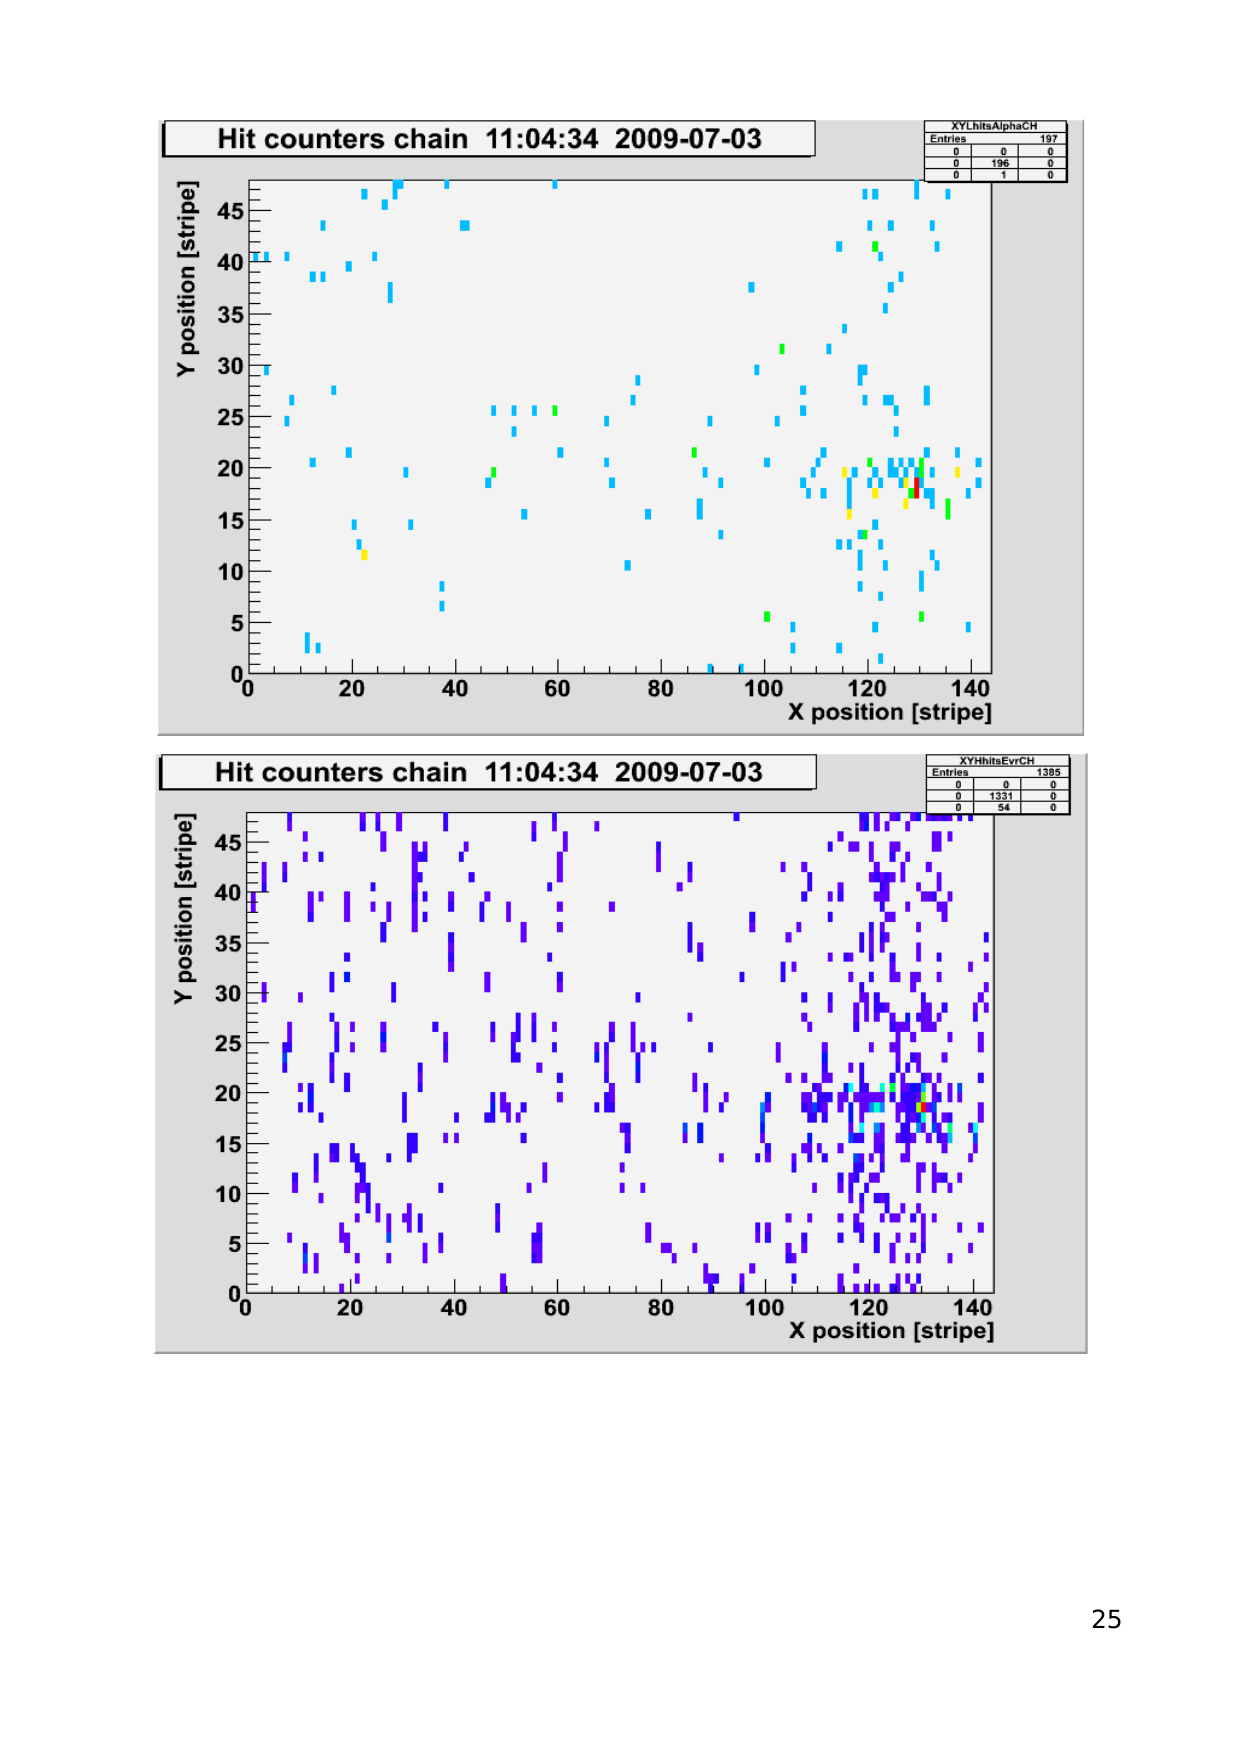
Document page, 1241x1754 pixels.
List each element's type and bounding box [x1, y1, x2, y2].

picture [156, 118, 1085, 736]
picture [153, 753, 1088, 1354]
